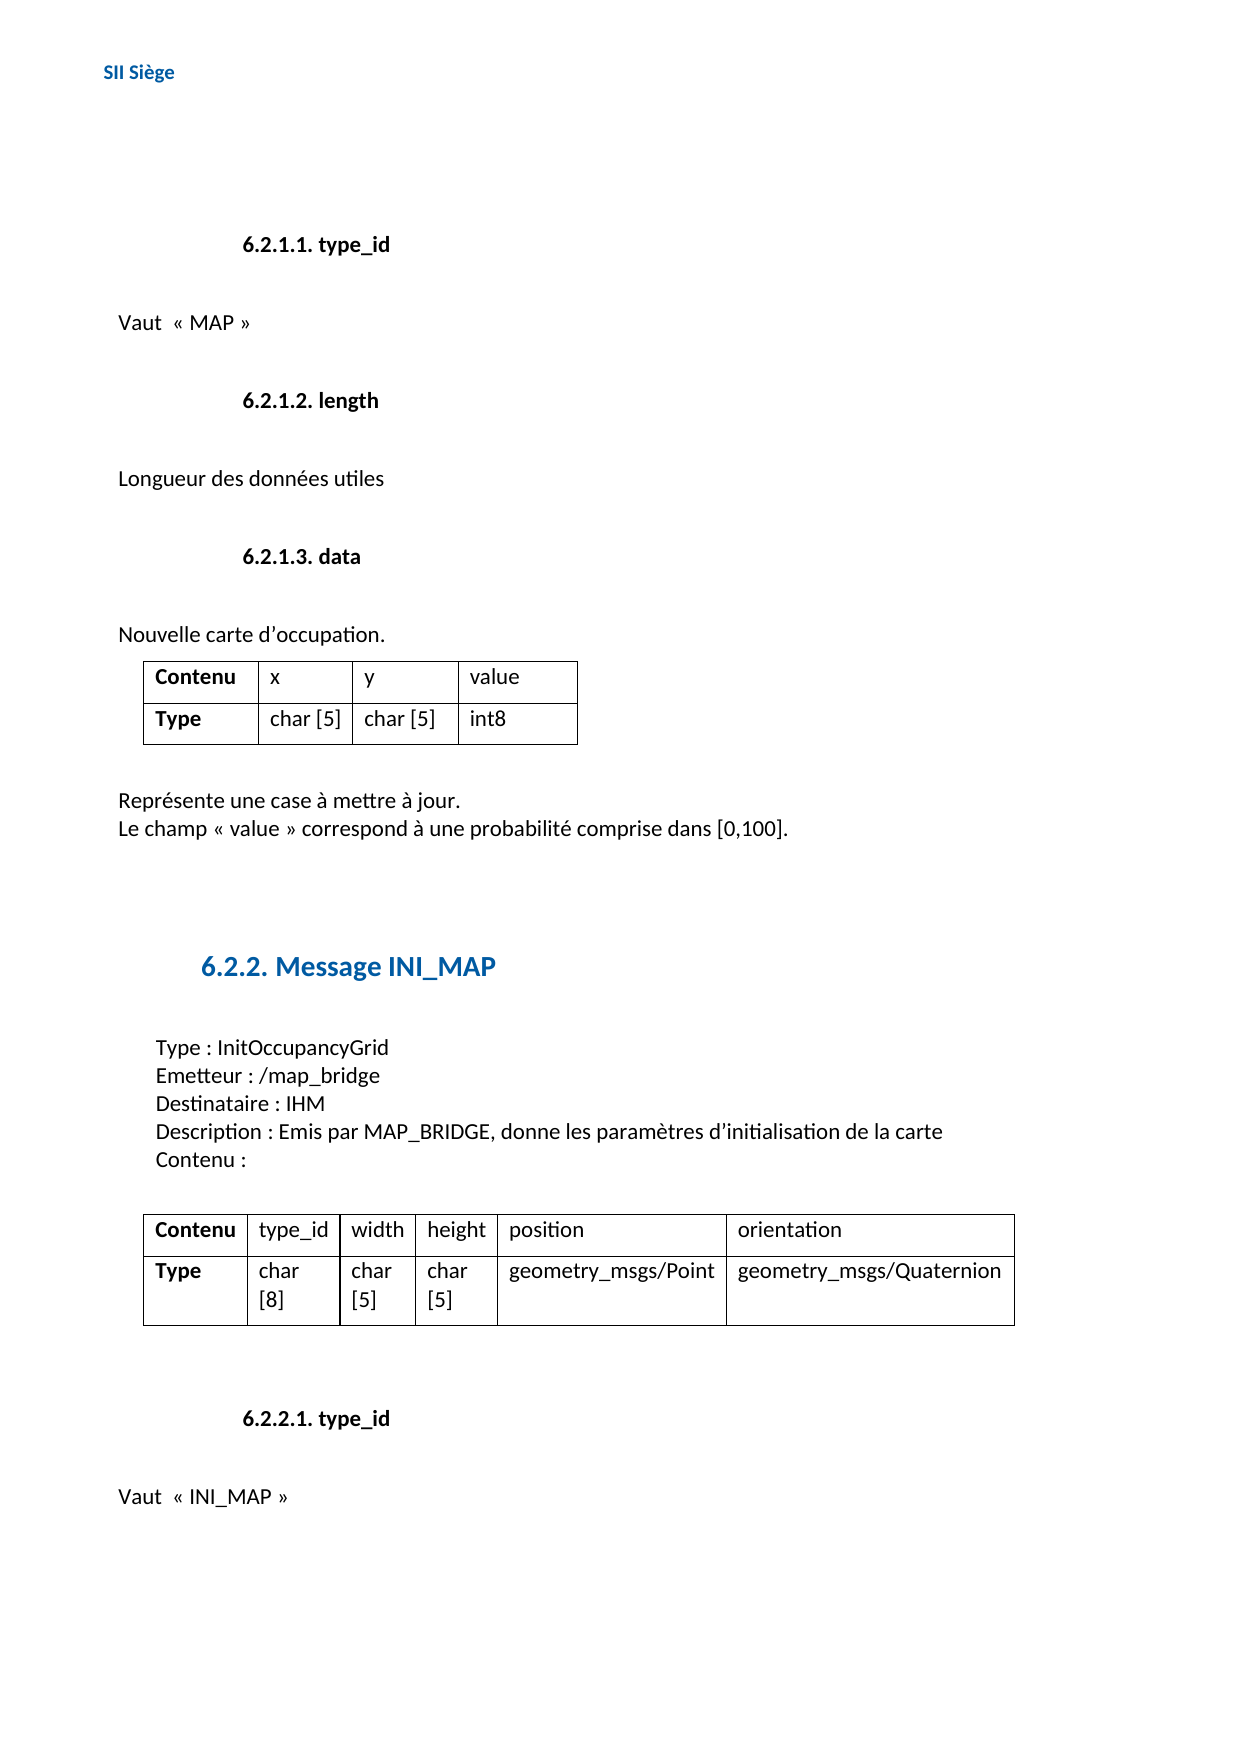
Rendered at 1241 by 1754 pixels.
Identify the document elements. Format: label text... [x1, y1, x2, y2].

table_cell geometry_msgs/Quaternion [727, 1257, 1014, 1325]
text Représente une case à mettre à jour. [118, 786, 1122, 814]
table_cell char [5] [259, 704, 352, 744]
text Contenu : [118, 1146, 1122, 1173]
text Vaut « INI_MAP » [118, 1482, 1122, 1510]
table_header position [498, 1215, 726, 1256]
text Type : InitOccupancyGrid [156, 1033, 1122, 1061]
table_cell Type [144, 704, 258, 744]
table_header height [416, 1215, 497, 1256]
table_header orientation [727, 1215, 1014, 1256]
text Vaut « MAP » [118, 308, 1122, 336]
table_cell Type [144, 1257, 247, 1325]
table_header x [259, 662, 352, 703]
table_cell char [8] [248, 1257, 339, 1325]
subtitle length [242, 386, 1122, 414]
table_cell int8 [459, 704, 577, 744]
table_header y [353, 662, 458, 703]
text Longueur des données utiles [118, 464, 1122, 492]
subtitle data [242, 542, 1122, 571]
table_header Contenu [144, 1215, 247, 1256]
subtitle type_id [242, 1404, 1122, 1432]
table_cell char [5] [341, 1257, 415, 1325]
text Emetteur : /map_bridge [156, 1061, 1122, 1089]
table_cell char [5] [416, 1257, 497, 1325]
table_cell char [5] [353, 704, 458, 744]
table_header type_id [248, 1215, 339, 1256]
subtitle Message INI_MAP [201, 948, 1122, 983]
text Description : Emis par MAP_BRIDGE, donne les paramètres d’initialisation de la carte [156, 1117, 1122, 1146]
text Le champ « value » correspond à une probabilité comprise dans [0,100]. [118, 814, 1122, 842]
table_header width [341, 1215, 415, 1256]
table_header Contenu [144, 662, 258, 703]
subtitle type_id [242, 230, 1122, 258]
table_cell geometry_msgs/Point [498, 1257, 726, 1325]
table_header value [459, 662, 577, 703]
text Nouvelle carte d’occupation. [118, 621, 1122, 648]
text Destinataire : IHM [156, 1089, 1122, 1117]
